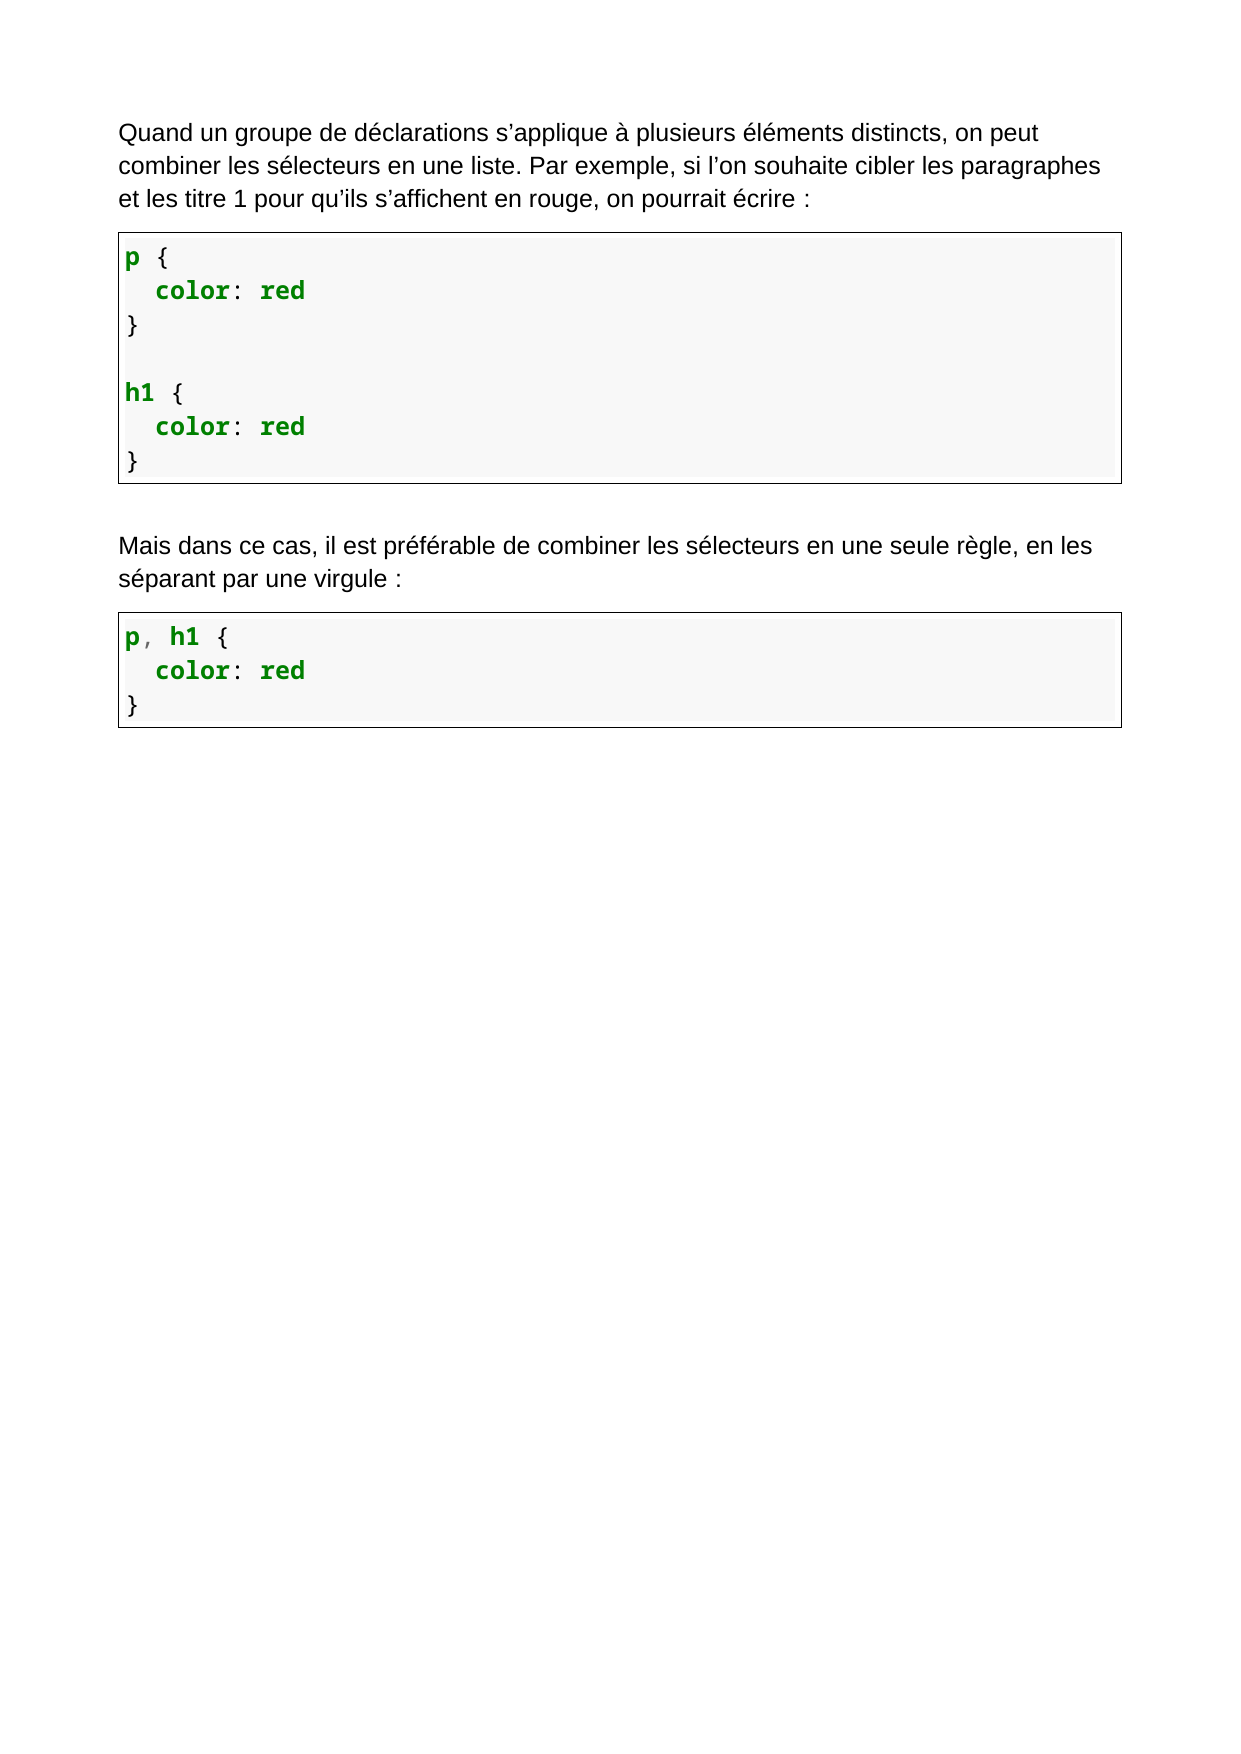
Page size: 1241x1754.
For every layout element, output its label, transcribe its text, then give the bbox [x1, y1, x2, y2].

text Quand un groupe de déclarations s’applique à plusieurs éléments distincts, on peut combiner les sélecteurs en une liste. Par exemple, si l’on souhaite cibler les paragraphes et les titre 1 pour qu’ils s’affichent en rouge, on pourrait écrire : [118, 118, 1122, 213]
text Mais dans ce cas, il est préférable de combiner les sélecteurs en une seule règle, en les séparant par une virgule : [118, 531, 1122, 593]
table_header p, h1 { color: red } [119, 613, 1121, 727]
table_header p { color: red } h1 { color: red } [119, 233, 1121, 483]
